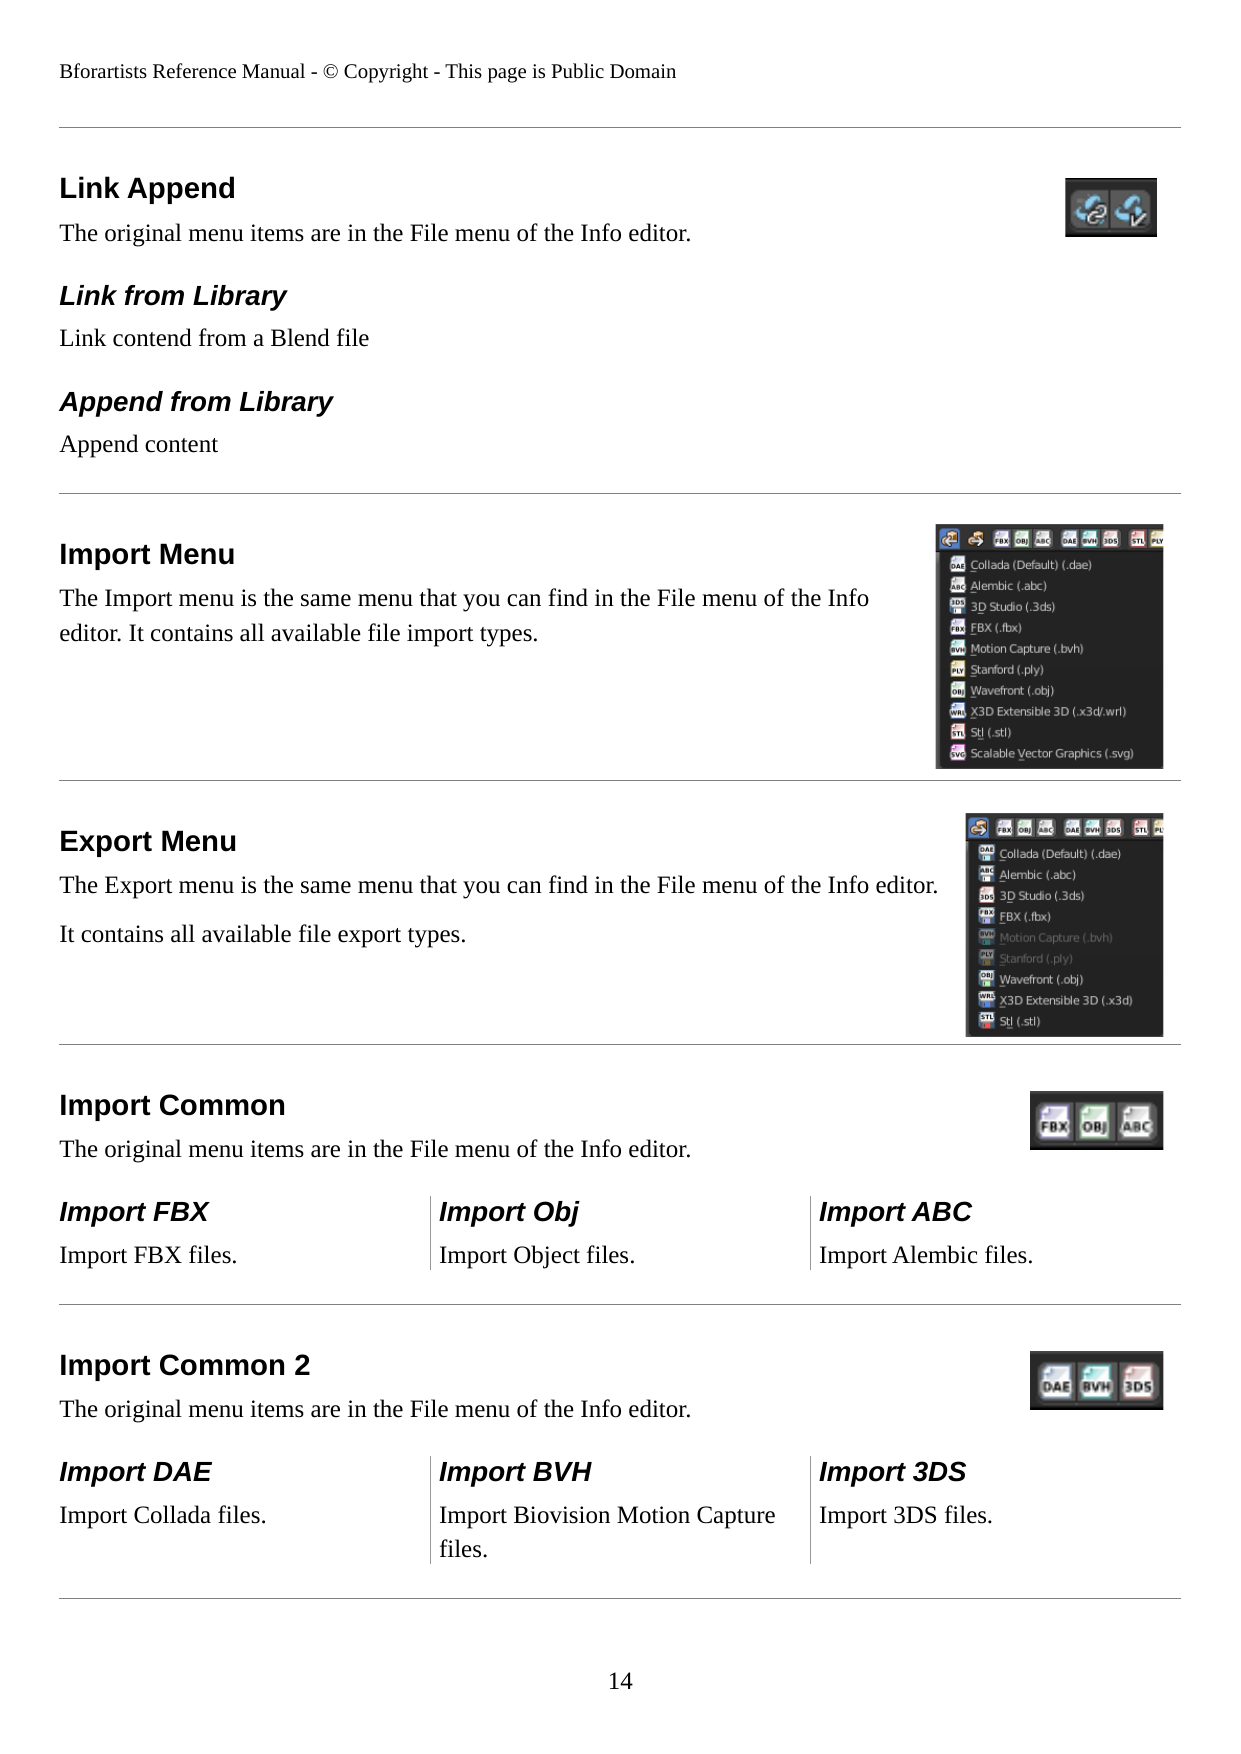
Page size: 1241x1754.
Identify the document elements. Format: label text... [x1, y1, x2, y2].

subtitle Import Menu [59, 537, 935, 571]
text Import Object files. [439, 1240, 801, 1269]
subtitle Import 3DS [819, 1456, 1181, 1488]
subtitle Link from Library [59, 279, 1181, 311]
text Import 3DS files. [819, 1500, 1181, 1529]
text The Import menu is the same menu that you can find in the File menu of the Info editor. It contains all available file import types. [59, 583, 935, 647]
subtitle Append from Library [59, 385, 1181, 417]
subtitle Link Append [59, 171, 1181, 205]
picture [935, 524, 1164, 769]
text Link contend from a Blend file [59, 323, 1181, 352]
text Import Biovision Motion Capture files. [439, 1500, 801, 1563]
text The Export menu is the same menu that you can find in the File menu of the Info editor. [59, 870, 965, 899]
subtitle Import Common 2 [59, 1348, 1181, 1382]
subtitle Import DAE [59, 1456, 421, 1488]
text Append content [59, 429, 1181, 458]
subtitle Import Common [59, 1088, 1181, 1122]
picture [965, 813, 1164, 1037]
picture [1030, 1351, 1164, 1410]
text It contains all available file export types. [59, 919, 965, 948]
text Import FBX files. [59, 1240, 421, 1269]
subtitle Import BVH [439, 1456, 801, 1488]
picture [1065, 178, 1157, 237]
subtitle Import Obj [439, 1196, 801, 1228]
subtitle [1164, 537, 1181, 571]
subtitle Import FBX [59, 1196, 421, 1228]
picture [1030, 1091, 1164, 1150]
subtitle Export Menu [59, 824, 965, 858]
subtitle [1164, 824, 1181, 858]
text Import Alembic files. [819, 1240, 1181, 1269]
text Import Collada files. [59, 1500, 421, 1529]
text The original menu items are in the File menu of the Info editor. [59, 1134, 1181, 1163]
text The original menu items are in the File menu of the Info editor. [59, 1394, 1181, 1423]
text The original menu items are in the File menu of the Info editor. [59, 218, 1181, 246]
subtitle Import ABC [819, 1196, 1181, 1228]
